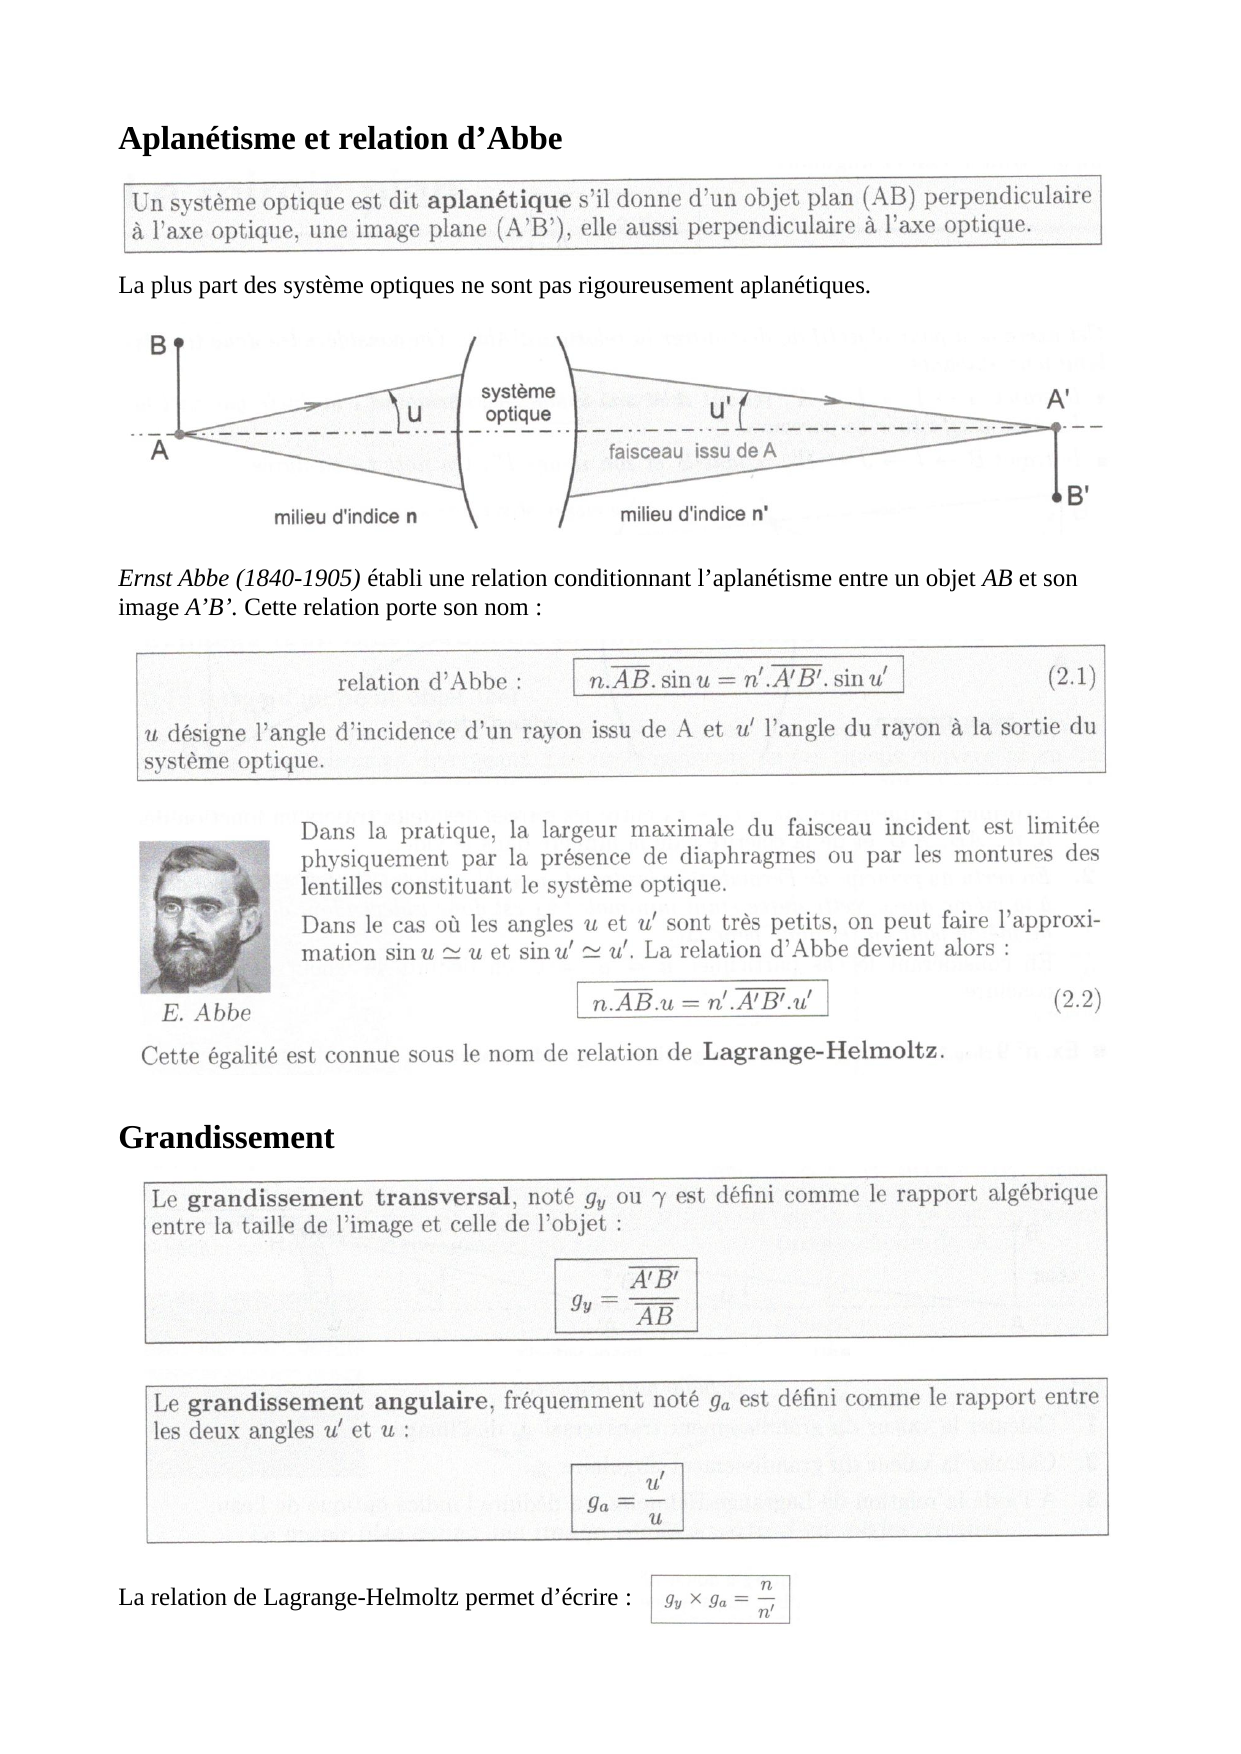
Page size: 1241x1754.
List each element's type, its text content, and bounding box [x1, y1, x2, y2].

text Grandissement [118, 1118, 1122, 1156]
text La plus part des système optiques ne sont pas rigoureusement aplanétiques. [118, 270, 1122, 298]
text [800, 1582, 1122, 1611]
text Aplanétisme et relation d’Abbe [118, 118, 1122, 156]
text La relation de Lagrange-Helmoltz permet d’écrire : [118, 1582, 641, 1611]
text Ernst Abbe (1840-1905) établi une relation conditionnant l’aplanétisme entre un objet AB et son image A’B’. Cette relation porte son nom : [118, 563, 1122, 621]
